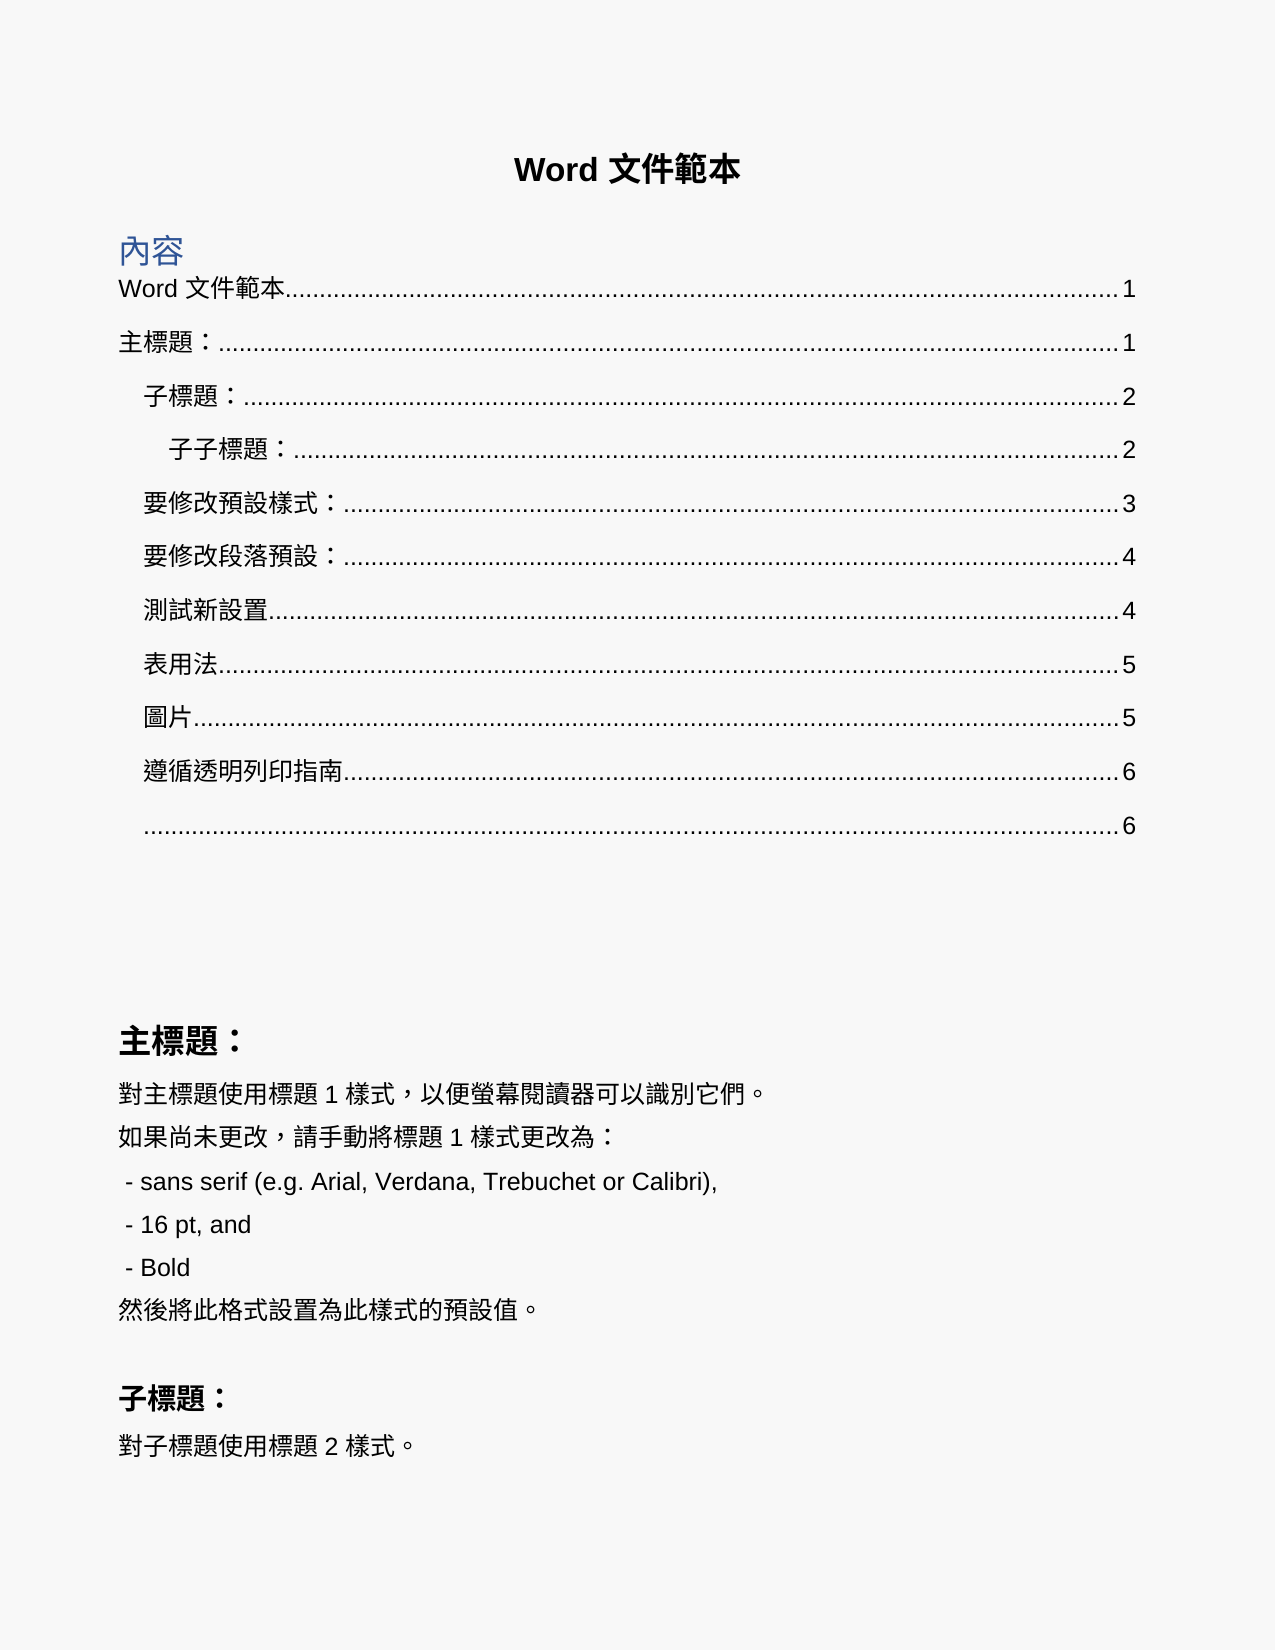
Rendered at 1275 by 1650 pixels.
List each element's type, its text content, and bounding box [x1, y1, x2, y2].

text 對子標題使用標題 2 樣式。 [118, 1432, 1137, 1461]
text 6 [143, 811, 1137, 839]
subtitle 內容 [118, 233, 1137, 271]
subtitle 主標題： [118, 1022, 1137, 1061]
text 表用法 5 [143, 650, 1137, 678]
text 要修改預設樣式： 3 [143, 489, 1137, 518]
text 如果尚未更改，請手動將標題 1 樣式更改為： [118, 1123, 1137, 1152]
text 遵循透明列印指南 6 [143, 757, 1137, 786]
text - sans serif (e.g. Arial, Verdana, Trebuchet or Calibri), [118, 1166, 1137, 1195]
text Word 文件範本 1 [118, 274, 1137, 303]
text 圖片 5 [143, 703, 1137, 732]
text 然後將此格式設置為此樣式的預設值。 [118, 1296, 1137, 1324]
subtitle 子標題： [118, 1382, 1137, 1416]
text 測試新設置 4 [143, 596, 1137, 625]
text 要修改段落預設： 4 [143, 542, 1137, 571]
text 子標題： 2 [143, 381, 1137, 410]
text - 16 pt, and [118, 1209, 1137, 1238]
text - Bold [118, 1253, 1137, 1281]
subtitle Word 文件範本 [118, 150, 1137, 188]
text 子子標題： 2 [168, 435, 1137, 464]
text 對主標題使用標題 1 樣式，以便螢幕閱讀器可以識別它們。 [118, 1080, 1137, 1109]
text 主標題： 1 [118, 328, 1137, 357]
